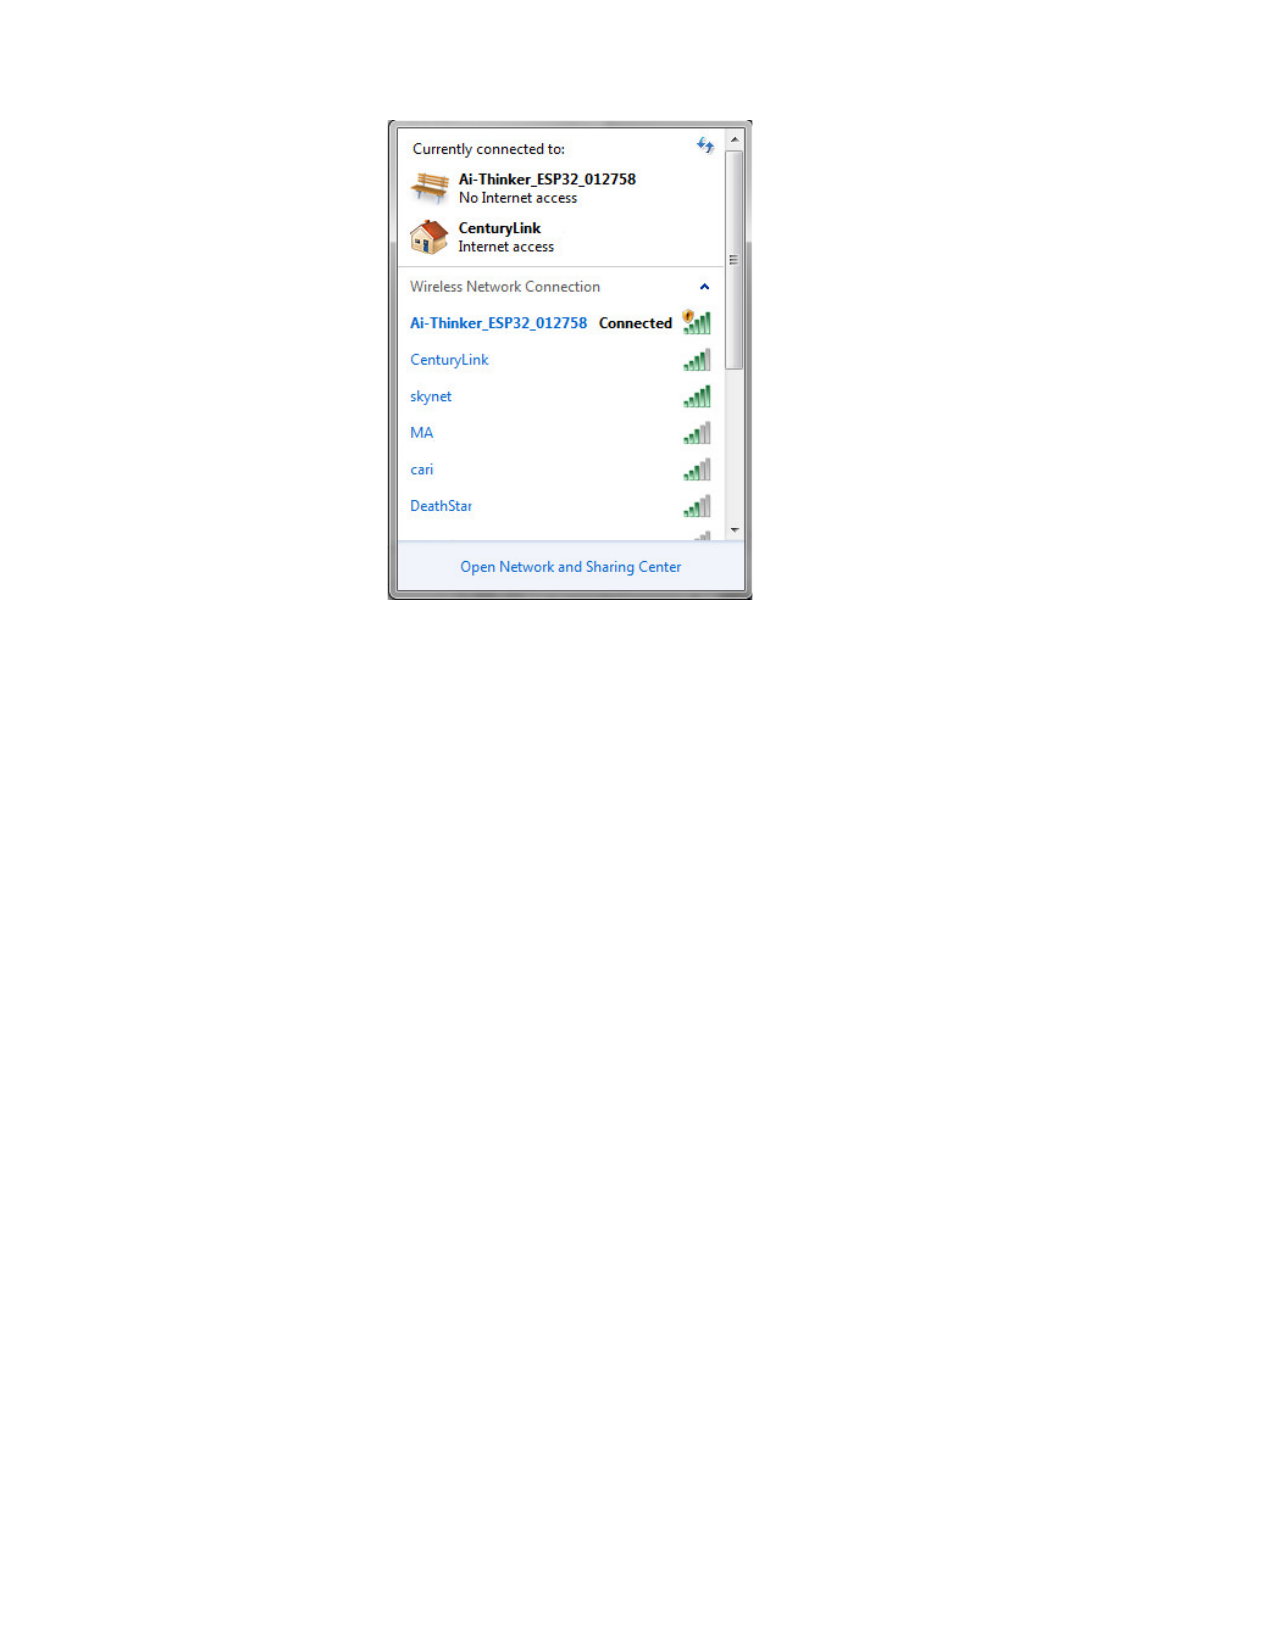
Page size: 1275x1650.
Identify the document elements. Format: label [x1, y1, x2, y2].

picture [387, 120, 753, 600]
